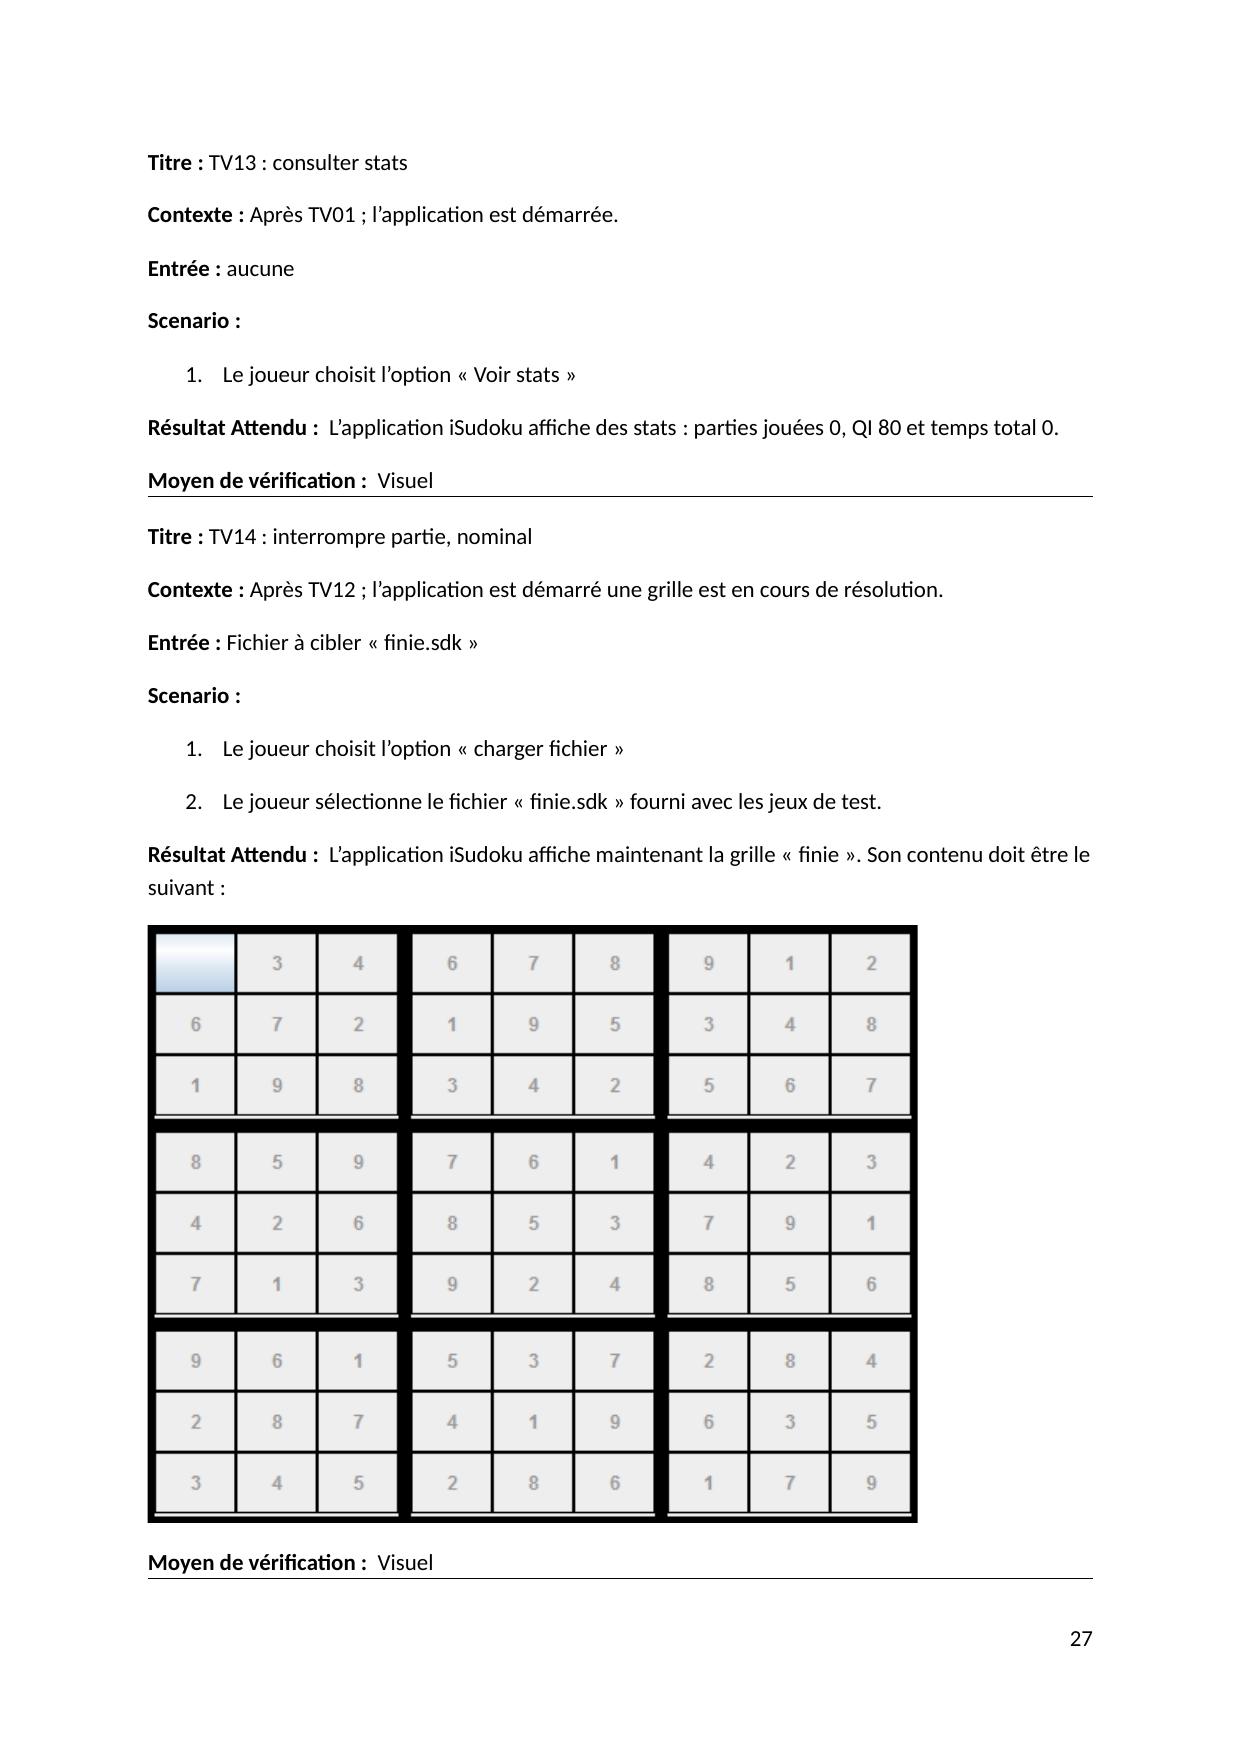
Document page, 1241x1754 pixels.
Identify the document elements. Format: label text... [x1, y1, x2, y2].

text Entrée : Fichier à cibler « finie.sdk » [148, 628, 1093, 656]
picture [147, 925, 918, 1523]
list Le joueur choisit l’option « Voir stats » [185, 360, 1093, 388]
text Résultat Attendu : L’application iSudoku affiche des stats : parties jouées 0, QI 80 et temps total 0. [148, 413, 1093, 441]
text Entrée : aucune [148, 254, 1093, 282]
text Résultat Attendu : L’application iSudoku affiche maintenant la grille « finie ». Son contenu doit être le suivant : [148, 841, 1093, 901]
text Titre : TV14 : interrompre partie, nominal [148, 522, 1093, 550]
text Moyen de vérification : Visuel [148, 1548, 1093, 1578]
list Le joueur sélectionne le fichier « finie.sdk » fourni avec les jeux de test. [185, 787, 1093, 816]
list Le joueur choisit l’option « charger fichier » [185, 734, 1093, 762]
text Titre : TV13 : consulter stats [148, 148, 1093, 176]
text Contexte : Après TV01 ; l’application est démarrée. [148, 201, 1093, 229]
text Scenario : [148, 307, 1093, 335]
text Moyen de vérification : Visuel [148, 466, 1093, 496]
text Scenario : [148, 681, 1093, 709]
text Contexte : Après TV12 ; l’application est démarré une grille est en cours de résolution. [148, 575, 1093, 603]
